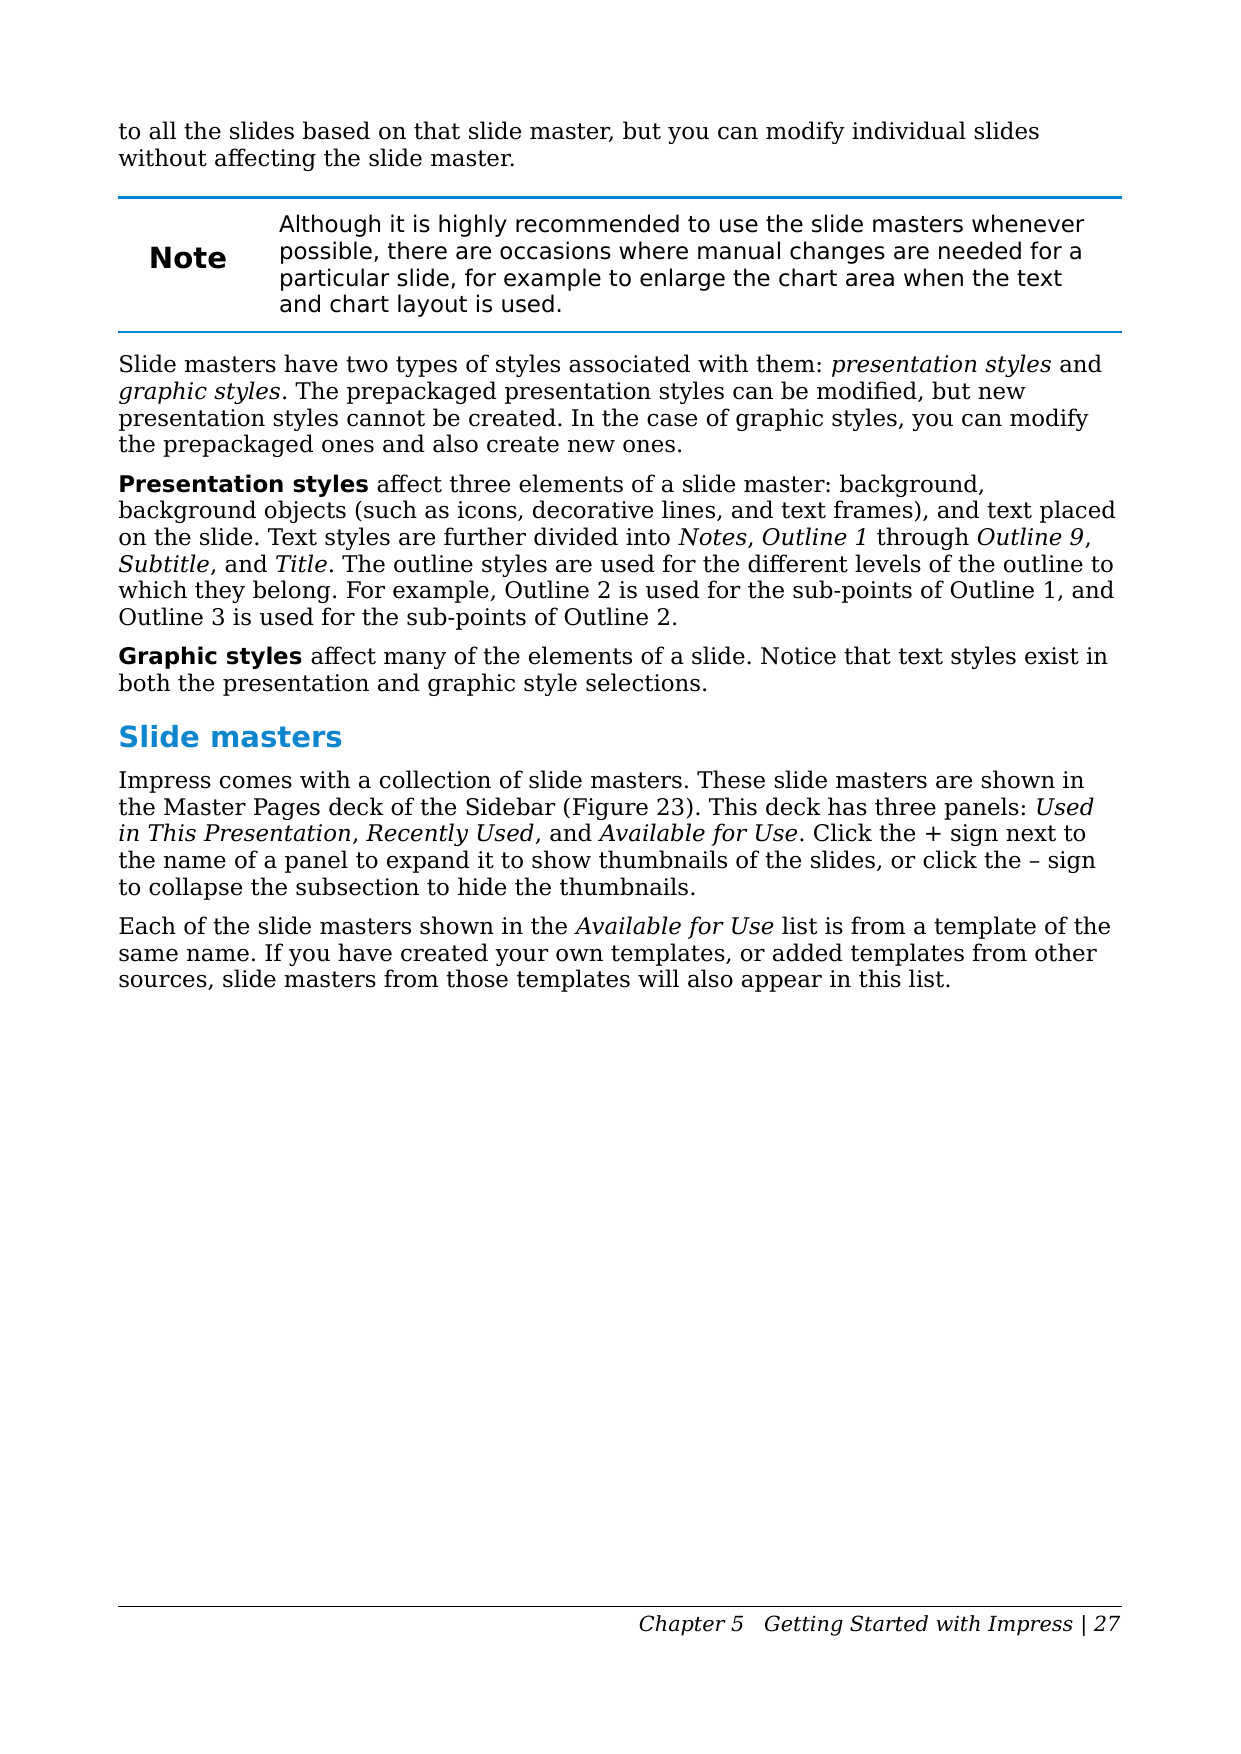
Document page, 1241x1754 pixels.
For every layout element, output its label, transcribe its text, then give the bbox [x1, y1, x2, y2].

text Each of the slide masters shown in the Available for Use list is from a template of the same name. If you have created your own templates, or added templates from other sources, slide masters from those templates will also appear in this list. [118, 913, 1122, 993]
subtitle Slide masters [118, 721, 1122, 755]
text Slide masters have two types of styles associated with them: presentation styles and graphic styles. The prepackaged presentation styles can be modified, but new presentation styles cannot be created. In the case of graphic styles, you can modify the prepackaged ones and also create new ones. [118, 352, 1122, 458]
text Presentation styles affect three elements of a slide master: background, background objects (such as icons, decorative lines, and text frames), and text placed on the slide. Text styles are further divided into Notes, Outline 1 through Outline 9, Subtitle, and Title. The outline styles are used for the different levels of the outline to which they belong. For example, Outline 2 is used for the sub-points of Outline 1, and Outline 3 is used for the sub-points of Outline 2. [118, 471, 1122, 631]
text Graphic styles affect many of the elements of a slide. Notice that text styles exist in both the presentation and graphic style selections. [118, 643, 1122, 697]
table_header Although it is highly recommended to use the slide masters whenever possible, there are occasions where manual changes are needed for a particular slide, for example to enlarge the chart area when the text and chart layout is used. [258, 199, 1122, 331]
text to all the slides based on that slide master, but you can modify individual slides without affecting the slide master. [118, 118, 1122, 171]
table_header Note [118, 199, 257, 331]
text Impress comes with a collection of slide masters. These slide masters are shown in the Master Pages deck of the Sidebar (Figure 23). This deck has three panels: Used in This Presentation, Recently Used, and Available for Use. Click the + sign next to the name of a panel to expand it to show thumbnails of the slides, or click the – sign to collapse the subsection to hide the thumbnails. [118, 767, 1122, 901]
